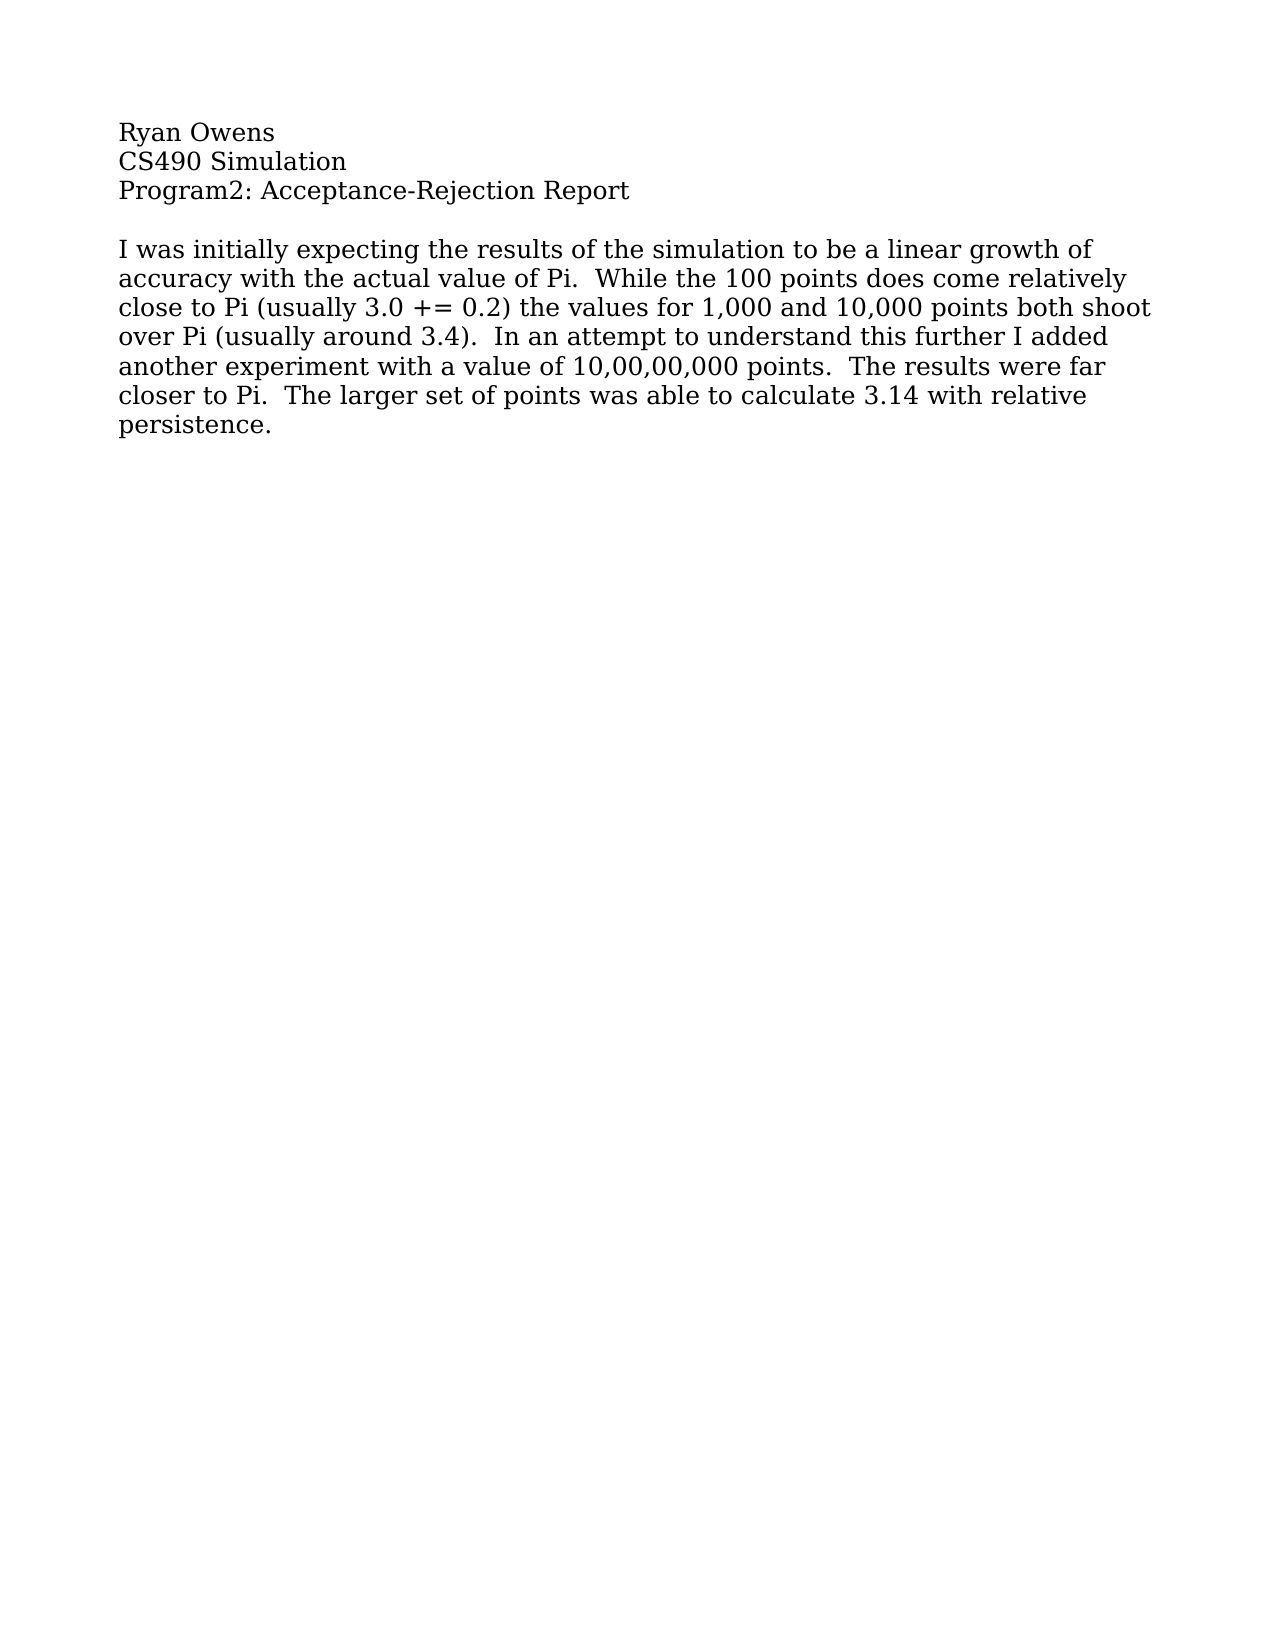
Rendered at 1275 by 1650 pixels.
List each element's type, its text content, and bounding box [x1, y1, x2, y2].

text I was initially expecting the results of the simulation to be a linear growth of accuracy with the actual value of Pi. While the 100 points does come relatively close to Pi (usually 3.0 += 0.2) the values for 1,000 and 10,000 points both shoot over Pi (usually around 3.4). In an attempt to understand this further I added another experiment with a value of 10,00,00,000 points. The results were far closer to Pi. The larger set of points was able to calculate 3.14 with relative persistence. [118, 235, 1157, 439]
